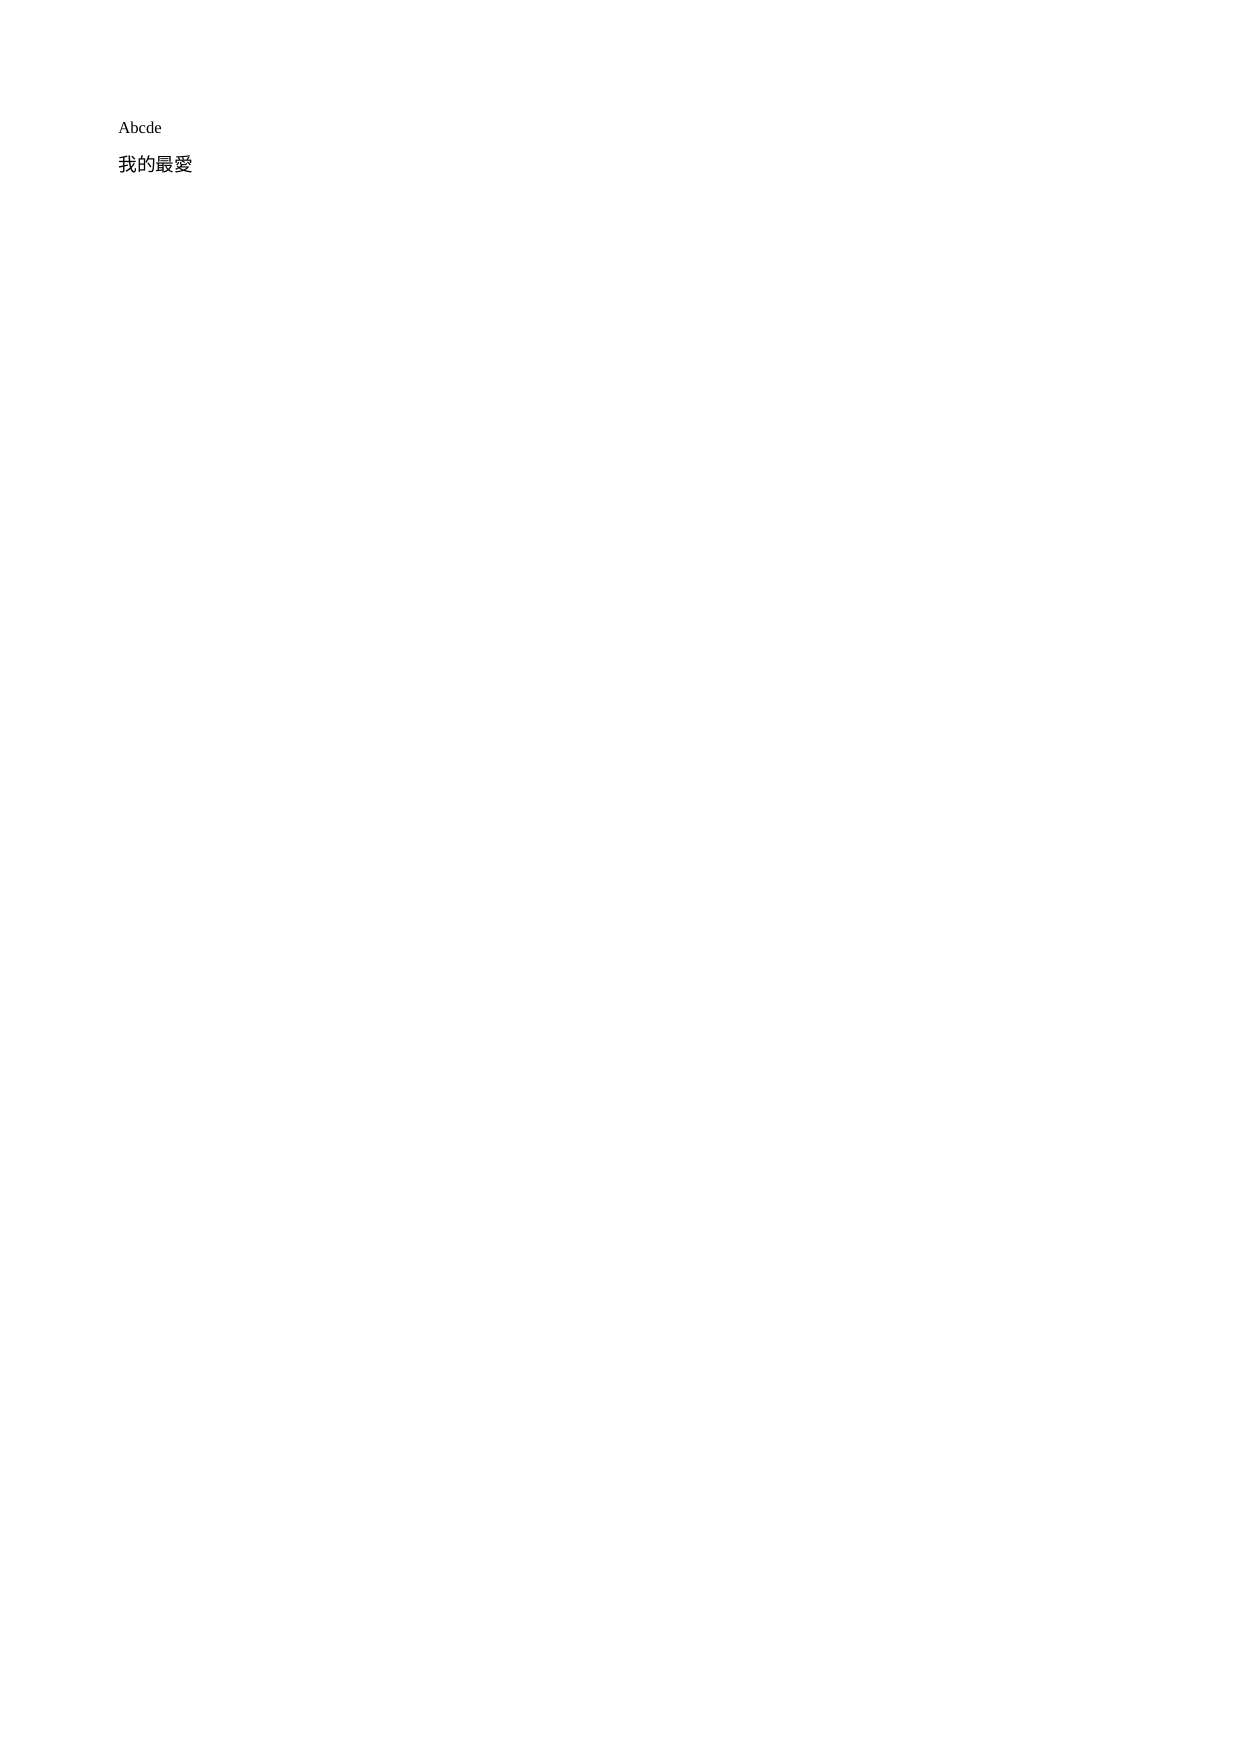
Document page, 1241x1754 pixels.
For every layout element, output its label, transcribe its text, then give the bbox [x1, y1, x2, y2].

text 我的最愛 [118, 150, 1122, 177]
text Abcde [118, 118, 1122, 137]
